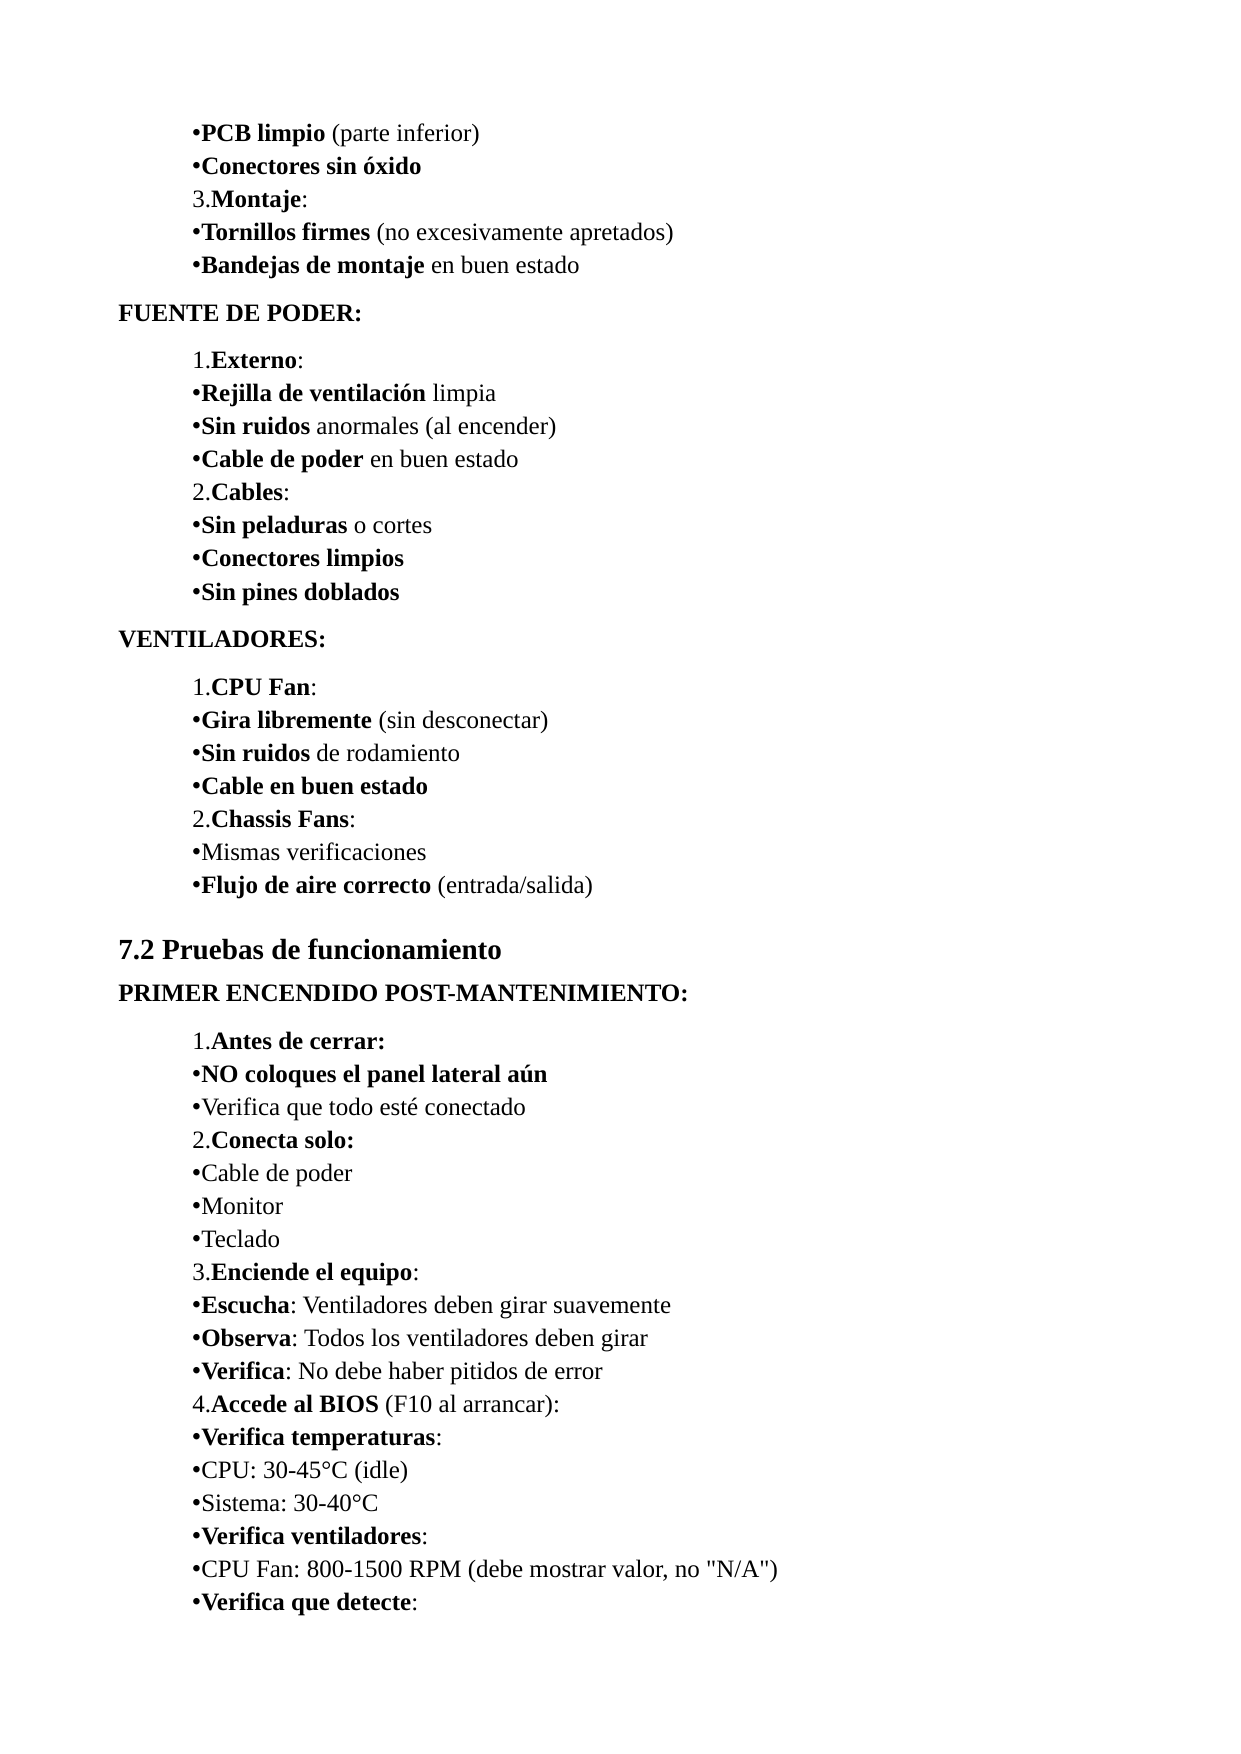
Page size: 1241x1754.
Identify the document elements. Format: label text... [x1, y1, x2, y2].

text PRIMER ENCENDIDO POST-MANTENIMIENTO: [118, 978, 1122, 1007]
list Cables: [118, 477, 1122, 506]
list NO coloques el panel lateral aún [118, 1059, 1122, 1087]
list Verifica temperaturas: [118, 1422, 1122, 1451]
list Enciende el equipo: [118, 1257, 1122, 1286]
list Conectores limpios [118, 543, 1122, 572]
list Tornillos firmes (no excesivamente apretados) [118, 217, 1122, 246]
text VENTILADORES: [118, 624, 1122, 653]
list Sin ruidos de rodamiento [118, 738, 1122, 767]
text FUENTE DE PODER: [118, 298, 1122, 327]
list Verifica: No debe haber pitidos de error [118, 1356, 1122, 1385]
list Bandejas de montaje en buen estado [118, 250, 1122, 279]
list Teclado [118, 1224, 1122, 1253]
list Montaje: [118, 184, 1122, 213]
list CPU: 30-45°C (idle) [118, 1455, 1122, 1484]
list CPU Fan: [118, 672, 1122, 701]
list Flujo de aire correcto (entrada/salida) [118, 870, 1122, 899]
list CPU Fan: 800-1500 RPM (debe mostrar valor, no "N/A") [118, 1554, 1122, 1583]
list Verifica ventiladores: [118, 1521, 1122, 1550]
list Gira libremente (sin desconectar) [118, 705, 1122, 733]
list Accede al BIOS (F10 al arrancar): [118, 1389, 1122, 1418]
list Sin ruidos anormales (al encender) [118, 411, 1122, 440]
list Verifica que todo esté conectado [118, 1092, 1122, 1121]
list Chassis Fans: [118, 804, 1122, 833]
list Monitor [118, 1191, 1122, 1219]
subtitle 7.2 Pruebas de funcionamiento [118, 932, 1122, 966]
list Sin peladuras o cortes [118, 511, 1122, 539]
list Verifica que detecte: [118, 1587, 1122, 1616]
list Observa: Todos los ventiladores deben girar [118, 1323, 1122, 1352]
list Antes de cerrar: [118, 1026, 1122, 1054]
list Escucha: Ventiladores deben girar suavemente [118, 1290, 1122, 1319]
list PCB limpio (parte inferior) [118, 118, 1122, 147]
list Rejilla de ventilación limpia [118, 378, 1122, 407]
list Sin pines doblados [118, 577, 1122, 605]
list Cable de poder [118, 1158, 1122, 1187]
list Conecta solo: [118, 1125, 1122, 1153]
list Cable en buen estado [118, 771, 1122, 799]
list Sistema: 30-40°C [118, 1488, 1122, 1517]
list Cable de poder en buen estado [118, 444, 1122, 473]
list Conectores sin óxido [118, 151, 1122, 180]
list Externo: [118, 345, 1122, 374]
list Mismas verificaciones [118, 837, 1122, 866]
